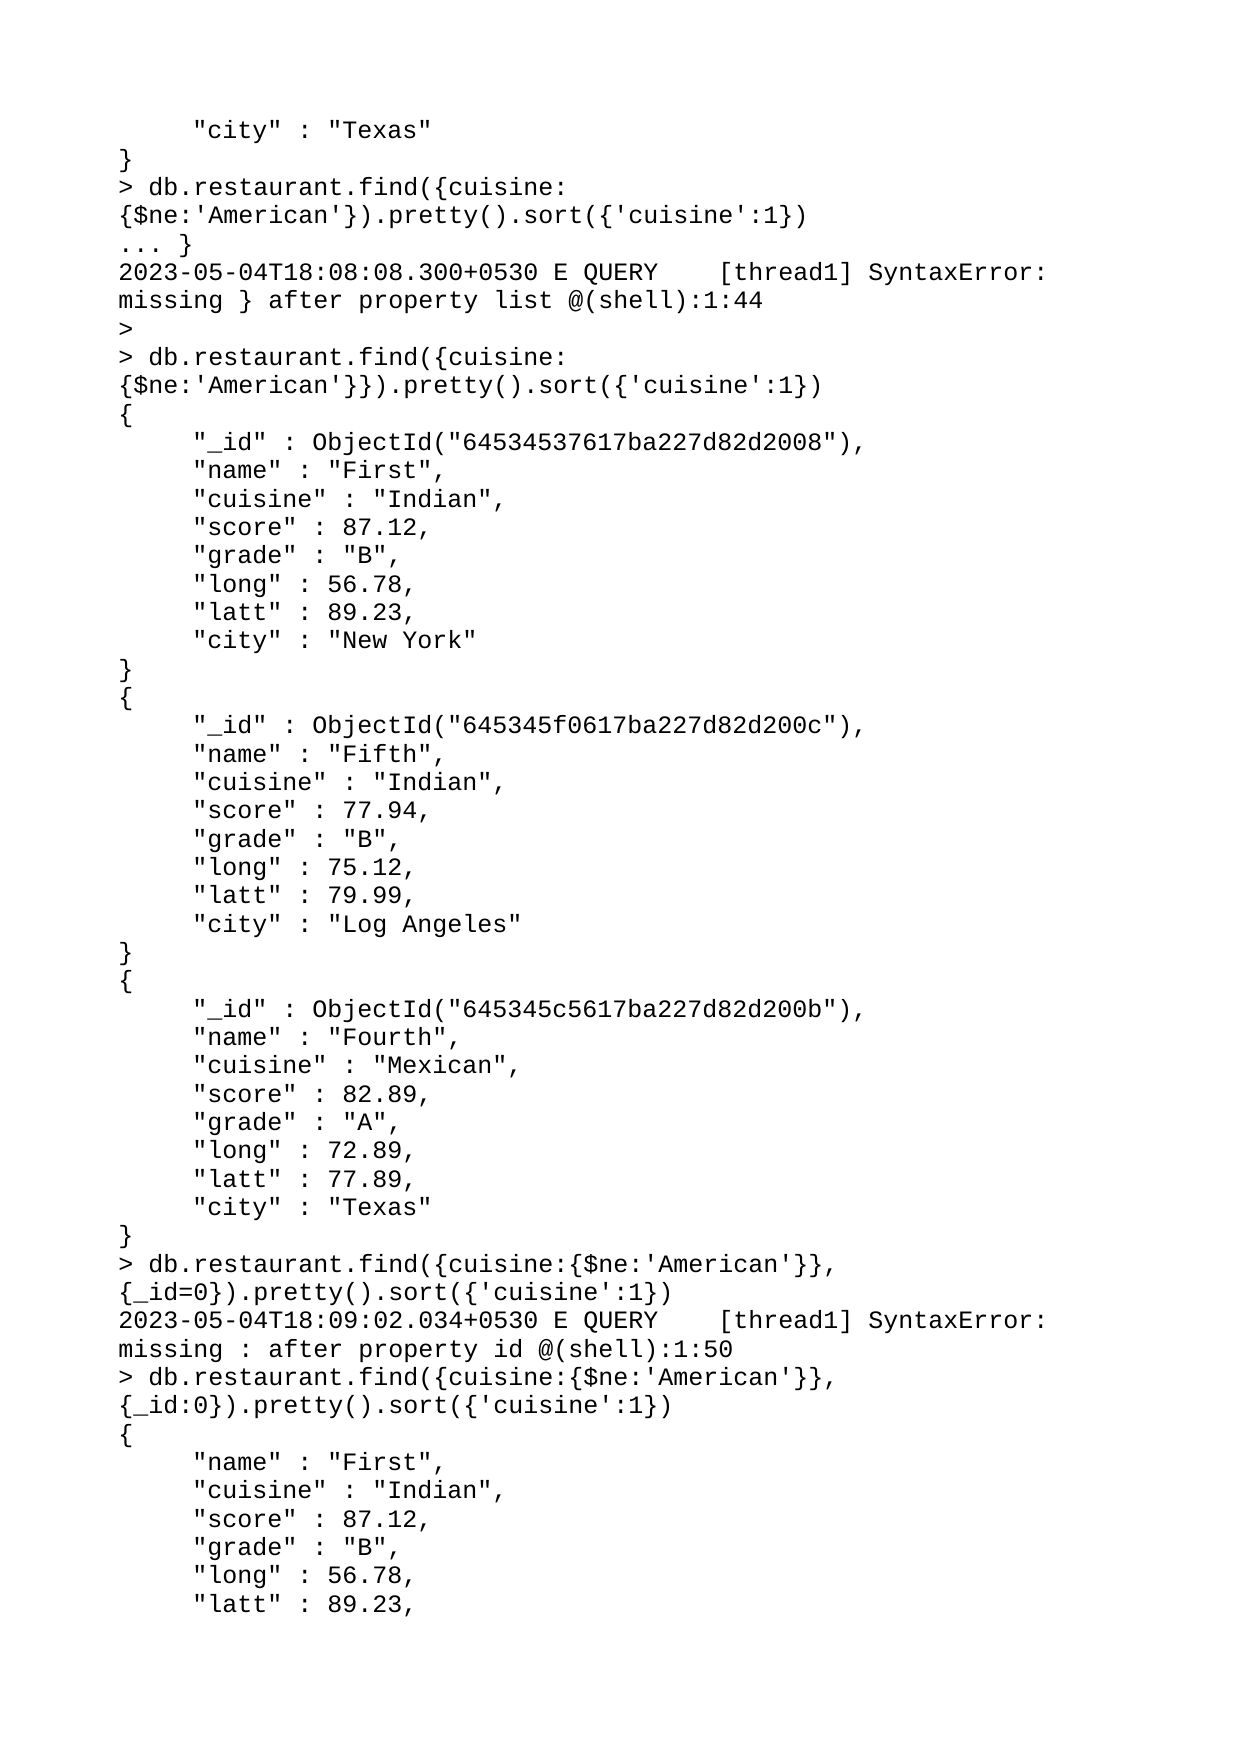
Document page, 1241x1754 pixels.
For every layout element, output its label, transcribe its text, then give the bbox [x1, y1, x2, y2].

text ... } [118, 231, 1122, 260]
text "long" : 75.12, [118, 855, 1122, 883]
text "grade" : "B", [118, 1535, 1122, 1563]
text "score" : 87.12, [118, 515, 1122, 543]
text "name" : "Fifth", [118, 741, 1122, 770]
text "cuisine" : "Indian", [118, 486, 1122, 515]
text "name" : "First", [118, 1450, 1122, 1478]
text "cuisine" : "Indian", [118, 1478, 1122, 1506]
text { [118, 685, 1122, 713]
text "latt" : 89.23, [118, 600, 1122, 628]
text "latt" : 79.99, [118, 883, 1122, 911]
text > db.restaurant.find({cuisine:{$ne:'American'}},{_id:0}).pretty().sort({'cuisine':1}) [118, 1365, 1122, 1421]
text > [118, 316, 1122, 345]
text "grade" : "B", [118, 543, 1122, 571]
text "grade" : "B", [118, 826, 1122, 855]
text "name" : "First", [118, 458, 1122, 486]
text "latt" : 77.89, [118, 1166, 1122, 1195]
text { [118, 1421, 1122, 1450]
text > db.restaurant.find({cuisine:{$ne:'American'}}).pretty().sort({'cuisine':1}) [118, 345, 1122, 401]
text "score" : 87.12, [118, 1506, 1122, 1535]
text "_id" : ObjectId("645345c5617ba227d82d200b"), [118, 996, 1122, 1025]
text "name" : "Fourth", [118, 1025, 1122, 1053]
text "city" : "Texas" [118, 1195, 1122, 1223]
text { [118, 401, 1122, 430]
text 2023-05-04T18:09:02.034+0530 E QUERY [thread1] SyntaxError: missing : after property id @(shell):1:50 [118, 1308, 1122, 1365]
text "latt" : 89.23, [118, 1591, 1122, 1620]
text > db.restaurant.find({cuisine:{$ne:'American'}).pretty().sort({'cuisine':1}) [118, 175, 1122, 231]
text "long" : 72.89, [118, 1138, 1122, 1166]
text } [118, 940, 1122, 968]
text { [118, 968, 1122, 996]
text "cuisine" : "Mexican", [118, 1053, 1122, 1081]
text "city" : "New York" [118, 628, 1122, 656]
text } [118, 146, 1122, 175]
text "_id" : ObjectId("64534537617ba227d82d2008"), [118, 430, 1122, 458]
text 2023-05-04T18:08:08.300+0530 E QUERY [thread1] SyntaxError: missing } after property list @(shell):1:44 [118, 260, 1122, 316]
text "long" : 56.78, [118, 1563, 1122, 1591]
text "city" : "Texas" [118, 118, 1122, 146]
text "long" : 56.78, [118, 571, 1122, 600]
text "score" : 82.89, [118, 1081, 1122, 1110]
text "grade" : "A", [118, 1110, 1122, 1138]
text "city" : "Log Angeles" [118, 911, 1122, 940]
text "cuisine" : "Indian", [118, 770, 1122, 798]
text "_id" : ObjectId("645345f0617ba227d82d200c"), [118, 713, 1122, 741]
text } [118, 656, 1122, 685]
text } [118, 1223, 1122, 1251]
text > db.restaurant.find({cuisine:{$ne:'American'}},{_id=0}).pretty().sort({'cuisine':1}) [118, 1251, 1122, 1308]
text "score" : 77.94, [118, 798, 1122, 826]
